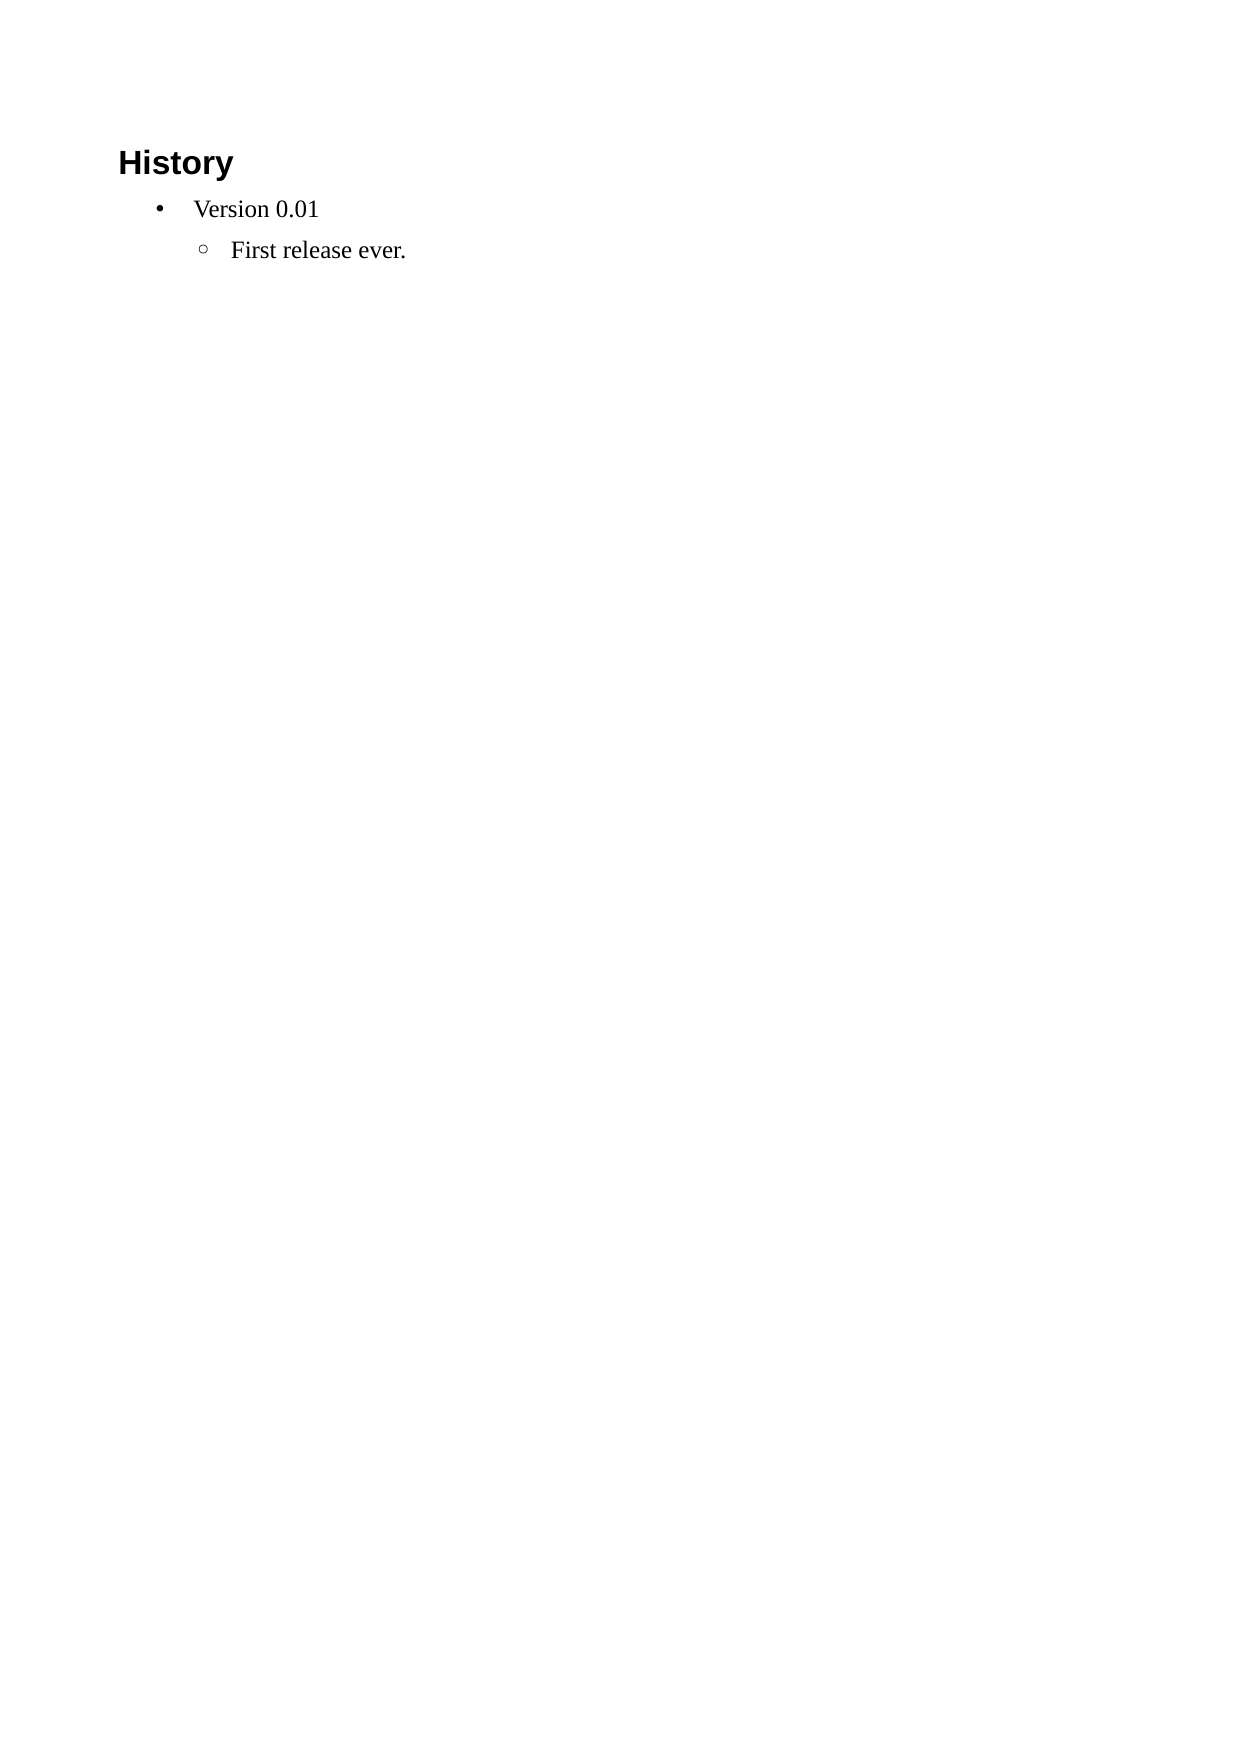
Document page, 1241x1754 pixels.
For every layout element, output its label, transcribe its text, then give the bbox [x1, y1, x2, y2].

list Version 0.01 [156, 194, 1122, 223]
list First release ever. [193, 236, 1122, 264]
subtitle History [118, 143, 1122, 182]
